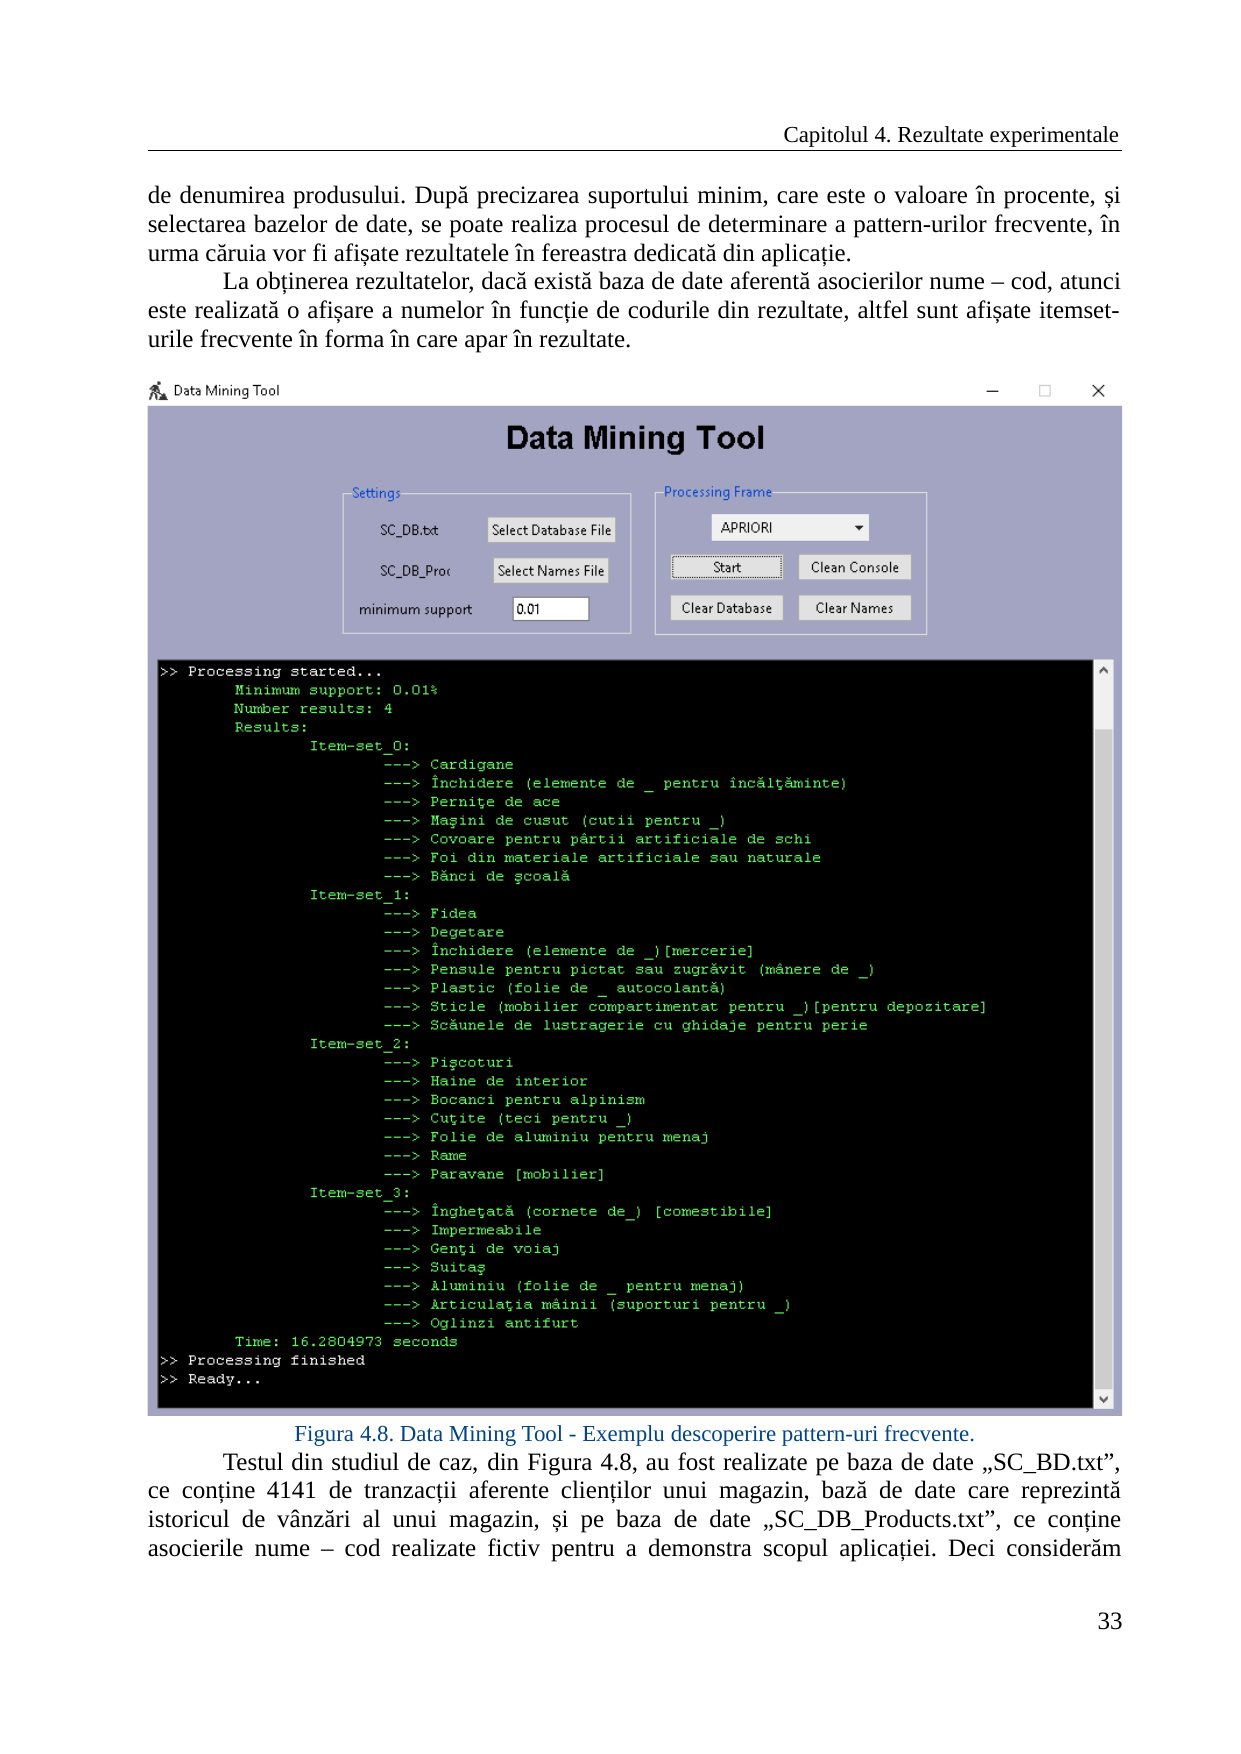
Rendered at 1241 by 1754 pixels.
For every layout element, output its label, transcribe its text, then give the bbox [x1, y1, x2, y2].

text Figura 4.8. Data Mining Tool - Exemplu descoperire pattern-uri frecvente. [148, 1416, 1122, 1447]
text Testul din studiul de caz, din Figura 4.8, au fost realizate pe baza de date „SC_BD.txt”, ce conține 4141 de tranzacții aferente clienților unui magazin, bază de date care reprezintă istoricul de vânzări al unui magazin, și pe baza de date „SC_DB_Products.txt”, ce conține asocierile nume – cod realizate fictiv pentru a demonstra scopul aplicației. Deci considerăm [148, 1447, 1122, 1562]
picture [147, 378, 1123, 1416]
text [148, 353, 1122, 378]
text de denumirea produsului. După precizarea suportului minim, care este o valoare în procente, și selectarea bazelor de date, se poate realiza procesul de determinare a pattern-urilor frecvente, în urma căruia vor fi afișate rezultatele în fereastra dedicată din aplicație. [148, 180, 1122, 266]
text La obținerea rezultatelor, dacă există baza de date aferentă asocierilor nume – cod, atunci este realizată o afișare a numelor în funcție de codurile din rezultate, altfel sunt afișate itemset-urile frecvente în forma în care apar în rezultate. [148, 266, 1122, 353]
